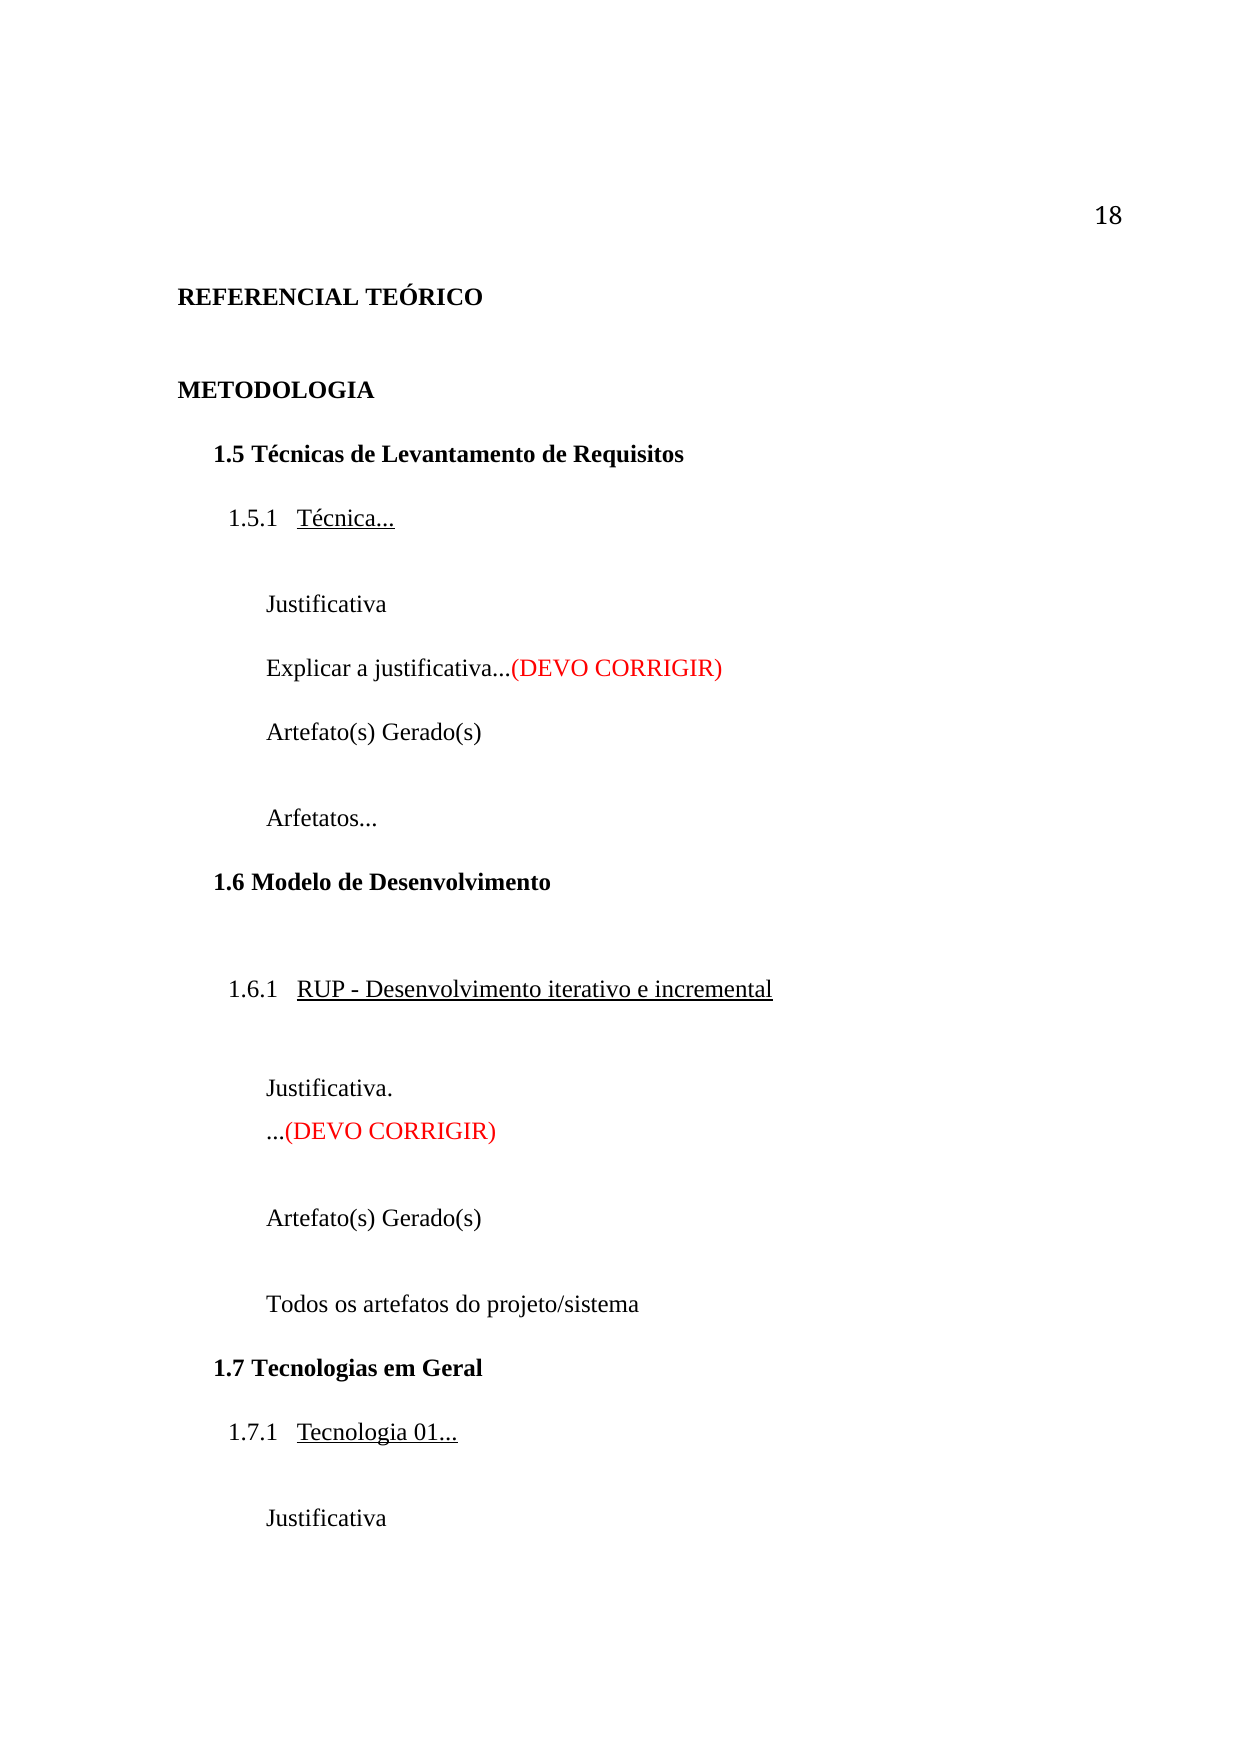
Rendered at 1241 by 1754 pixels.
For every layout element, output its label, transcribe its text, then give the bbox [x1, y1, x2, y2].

subtitle METODOLOGIA [177, 375, 1122, 404]
text Todos os artefatos do projeto/sistema [177, 1289, 1122, 1318]
text Explicar a justificativa...(DEVO CORRIGIR) [177, 653, 1122, 682]
text Arfetatos... [177, 803, 1122, 832]
subtitle Técnica... [222, 503, 1122, 532]
text Artefato(s) Gerado(s) [177, 1203, 1122, 1231]
subtitle RUP - Desenvolvimento iterativo e incremental [222, 974, 1122, 1003]
subtitle Tecnologia 01... [222, 1417, 1122, 1446]
subtitle REFERENCIAL TEÓRICO [177, 282, 1122, 311]
subtitle Técnicas de Levantamento de Requisitos [207, 439, 1122, 468]
text ...(DEVO CORRIGIR) [177, 1116, 1122, 1145]
text Artefato(s) Gerado(s) [177, 717, 1122, 746]
text Justificativa [177, 589, 1122, 618]
text Justificativa [177, 1503, 1122, 1532]
text Justificativa. [177, 1073, 1122, 1102]
subtitle Tecnologias em Geral [207, 1353, 1122, 1382]
subtitle Modelo de Desenvolvimento [207, 867, 1122, 896]
